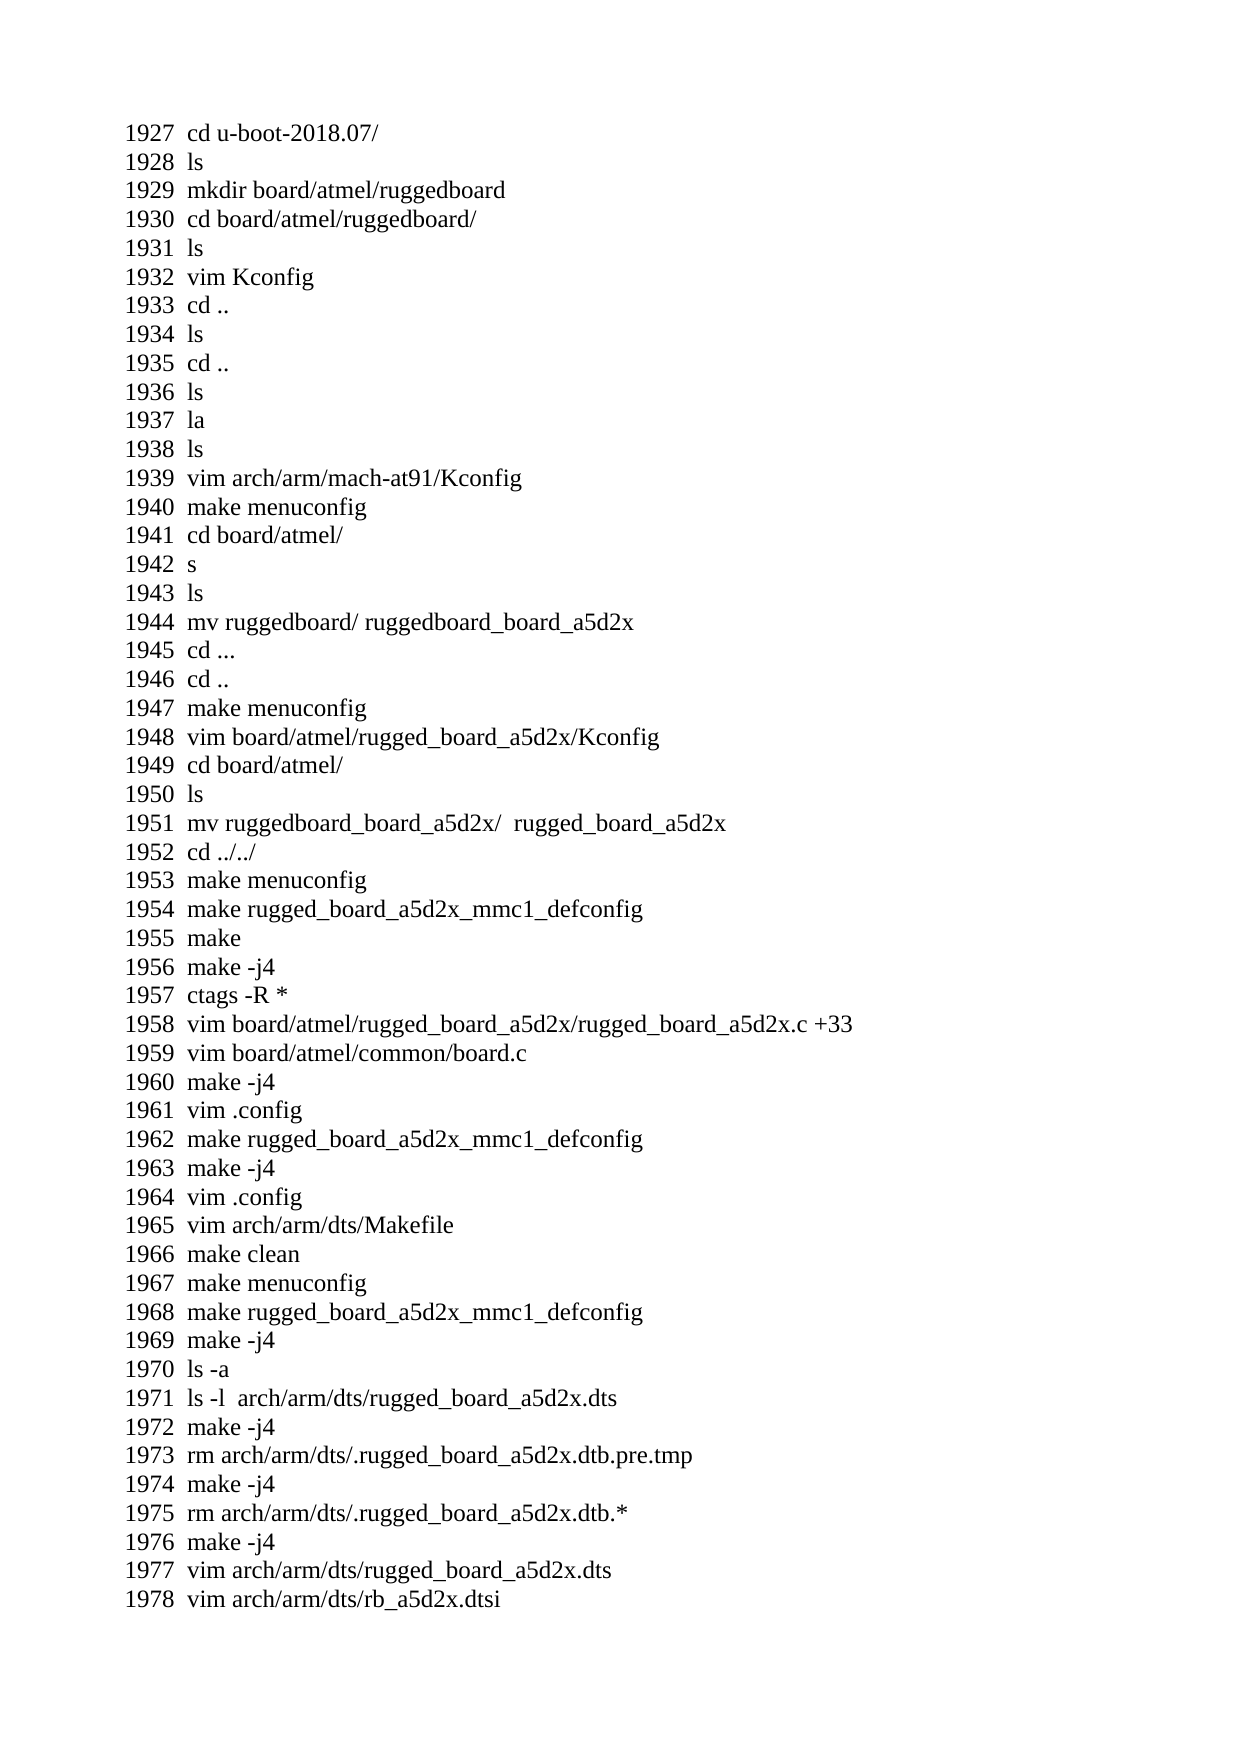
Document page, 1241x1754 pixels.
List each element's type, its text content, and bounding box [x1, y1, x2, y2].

text 1933 cd .. [118, 291, 1122, 319]
text 1967 make menuconfig [118, 1268, 1122, 1297]
text 1942 s [118, 549, 1122, 578]
text 1953 make menuconfig [118, 866, 1122, 894]
text 1954 make rugged_board_a5d2x_mmc1_defconfig [118, 894, 1122, 923]
text 1956 make -j4 [118, 952, 1122, 981]
text 1968 make rugged_board_a5d2x_mmc1_defconfig [118, 1297, 1122, 1326]
text 1947 make menuconfig [118, 693, 1122, 722]
text 1927 cd u-boot-2018.07/ [118, 118, 1122, 147]
text 1969 make -j4 [118, 1326, 1122, 1354]
text 1936 ls [118, 377, 1122, 406]
text 1945 cd ... [118, 636, 1122, 664]
text 1952 cd ../../ [118, 837, 1122, 866]
text 1951 mv ruggedboard_board_a5d2x/ rugged_board_a5d2x [118, 808, 1122, 837]
text 1971 ls -l arch/arm/dts/rugged_board_a5d2x.dts [118, 1383, 1122, 1412]
text 1928 ls [118, 147, 1122, 176]
text 1958 vim board/atmel/rugged_board_a5d2x/rugged_board_a5d2x.c +33 [118, 1009, 1122, 1038]
text 1978 vim arch/arm/dts/rb_a5d2x.dtsi [118, 1584, 1122, 1613]
text 1948 vim board/atmel/rugged_board_a5d2x/Kconfig [118, 722, 1122, 751]
text 1946 cd .. [118, 664, 1122, 693]
text 1955 make [118, 923, 1122, 952]
text 1957 ctags -R * [118, 981, 1122, 1009]
text 1977 vim arch/arm/dts/rugged_board_a5d2x.dts [118, 1556, 1122, 1584]
text 1959 vim board/atmel/common/board.c [118, 1038, 1122, 1067]
text 1939 vim arch/arm/mach-at91/Kconfig [118, 463, 1122, 492]
text 1931 ls [118, 233, 1122, 262]
text 1935 cd .. [118, 348, 1122, 377]
text 1975 rm arch/arm/dts/.rugged_board_a5d2x.dtb.* [118, 1498, 1122, 1527]
text 1963 make -j4 [118, 1153, 1122, 1182]
text 1962 make rugged_board_a5d2x_mmc1_defconfig [118, 1124, 1122, 1153]
text 1966 make clean [118, 1239, 1122, 1268]
text 1929 mkdir board/atmel/ruggedboard [118, 176, 1122, 204]
text 1960 make -j4 [118, 1067, 1122, 1096]
text 1964 vim .config [118, 1182, 1122, 1211]
text 1961 vim .config [118, 1096, 1122, 1124]
text 1940 make menuconfig [118, 492, 1122, 521]
text 1970 ls -a [118, 1354, 1122, 1383]
text 1973 rm arch/arm/dts/.rugged_board_a5d2x.dtb.pre.tmp [118, 1441, 1122, 1469]
text 1932 vim Kconfig [118, 262, 1122, 291]
text 1930 cd board/atmel/ruggedboard/ [118, 204, 1122, 233]
text 1974 make -j4 [118, 1469, 1122, 1498]
text 1938 ls [118, 434, 1122, 463]
text 1949 cd board/atmel/ [118, 751, 1122, 779]
text 1944 mv ruggedboard/ ruggedboard_board_a5d2x [118, 607, 1122, 636]
text 1941 cd board/atmel/ [118, 521, 1122, 549]
text 1950 ls [118, 779, 1122, 808]
text 1976 make -j4 [118, 1527, 1122, 1556]
text 1972 make -j4 [118, 1412, 1122, 1441]
text 1943 ls [118, 578, 1122, 607]
text 1965 vim arch/arm/dts/Makefile [118, 1211, 1122, 1239]
text 1937 la [118, 406, 1122, 434]
text 1934 ls [118, 319, 1122, 348]
